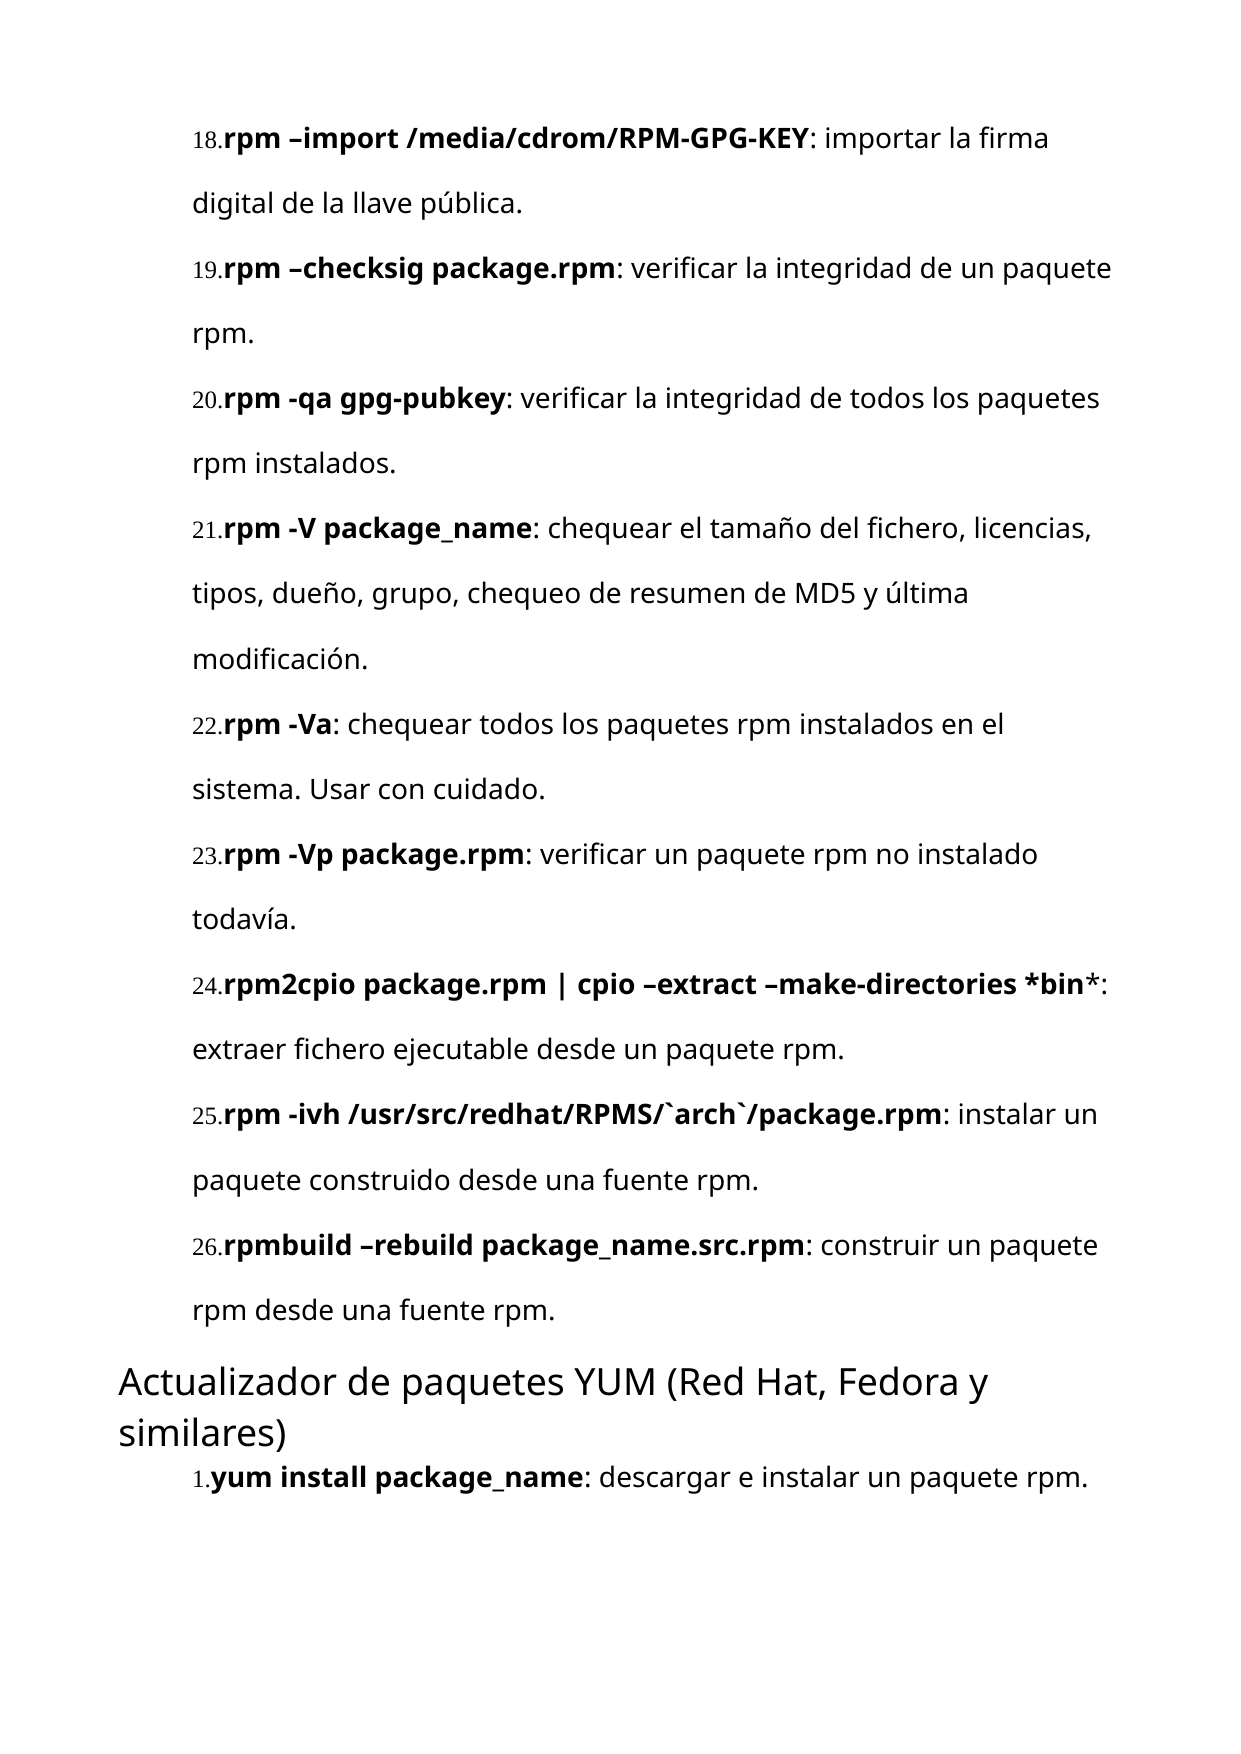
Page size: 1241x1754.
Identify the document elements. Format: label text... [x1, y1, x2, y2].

list yum install package_name: descargar e instalar un paquete rpm. [118, 1457, 1122, 1496]
list rpm2cpio package.rpm | cpio –extract –make-directories *bin*: extraer fichero ejecutable desde un paquete rpm. [118, 964, 1122, 1068]
list rpm -ivh /usr/src/redhat/RPMS/`arch`/package.rpm: instalar un paquete construido desde una fuente rpm. [118, 1095, 1122, 1198]
list rpm -Va: chequear todos los paquetes rpm instalados en el sistema. Usar con cuidado. [118, 704, 1122, 807]
list rpm –import /media/cdrom/RPM-GPG-KEY: importar la firma digital de la llave pública. [118, 118, 1122, 222]
list rpm –checksig package.rpm: verificar la integridad de un paquete rpm. [118, 248, 1122, 352]
list rpm -qa gpg-pubkey: verificar la integridad de todos los paquetes rpm instalados. [118, 378, 1122, 482]
list rpm -V package_name: chequear el tamaño del fichero, licencias, tipos, dueño, grupo, chequeo de resumen de MD5 y última modificación. [118, 509, 1122, 677]
list rpmbuild –rebuild package_name.src.rpm: construir un paquete rpm desde una fuente rpm. [118, 1225, 1122, 1328]
subtitle Actualizador de paquetes YUM (Red Hat, Fedora y similares) [118, 1355, 1122, 1457]
list rpm -Vp package.rpm: verificar un paquete rpm no instalado todavía. [118, 834, 1122, 938]
